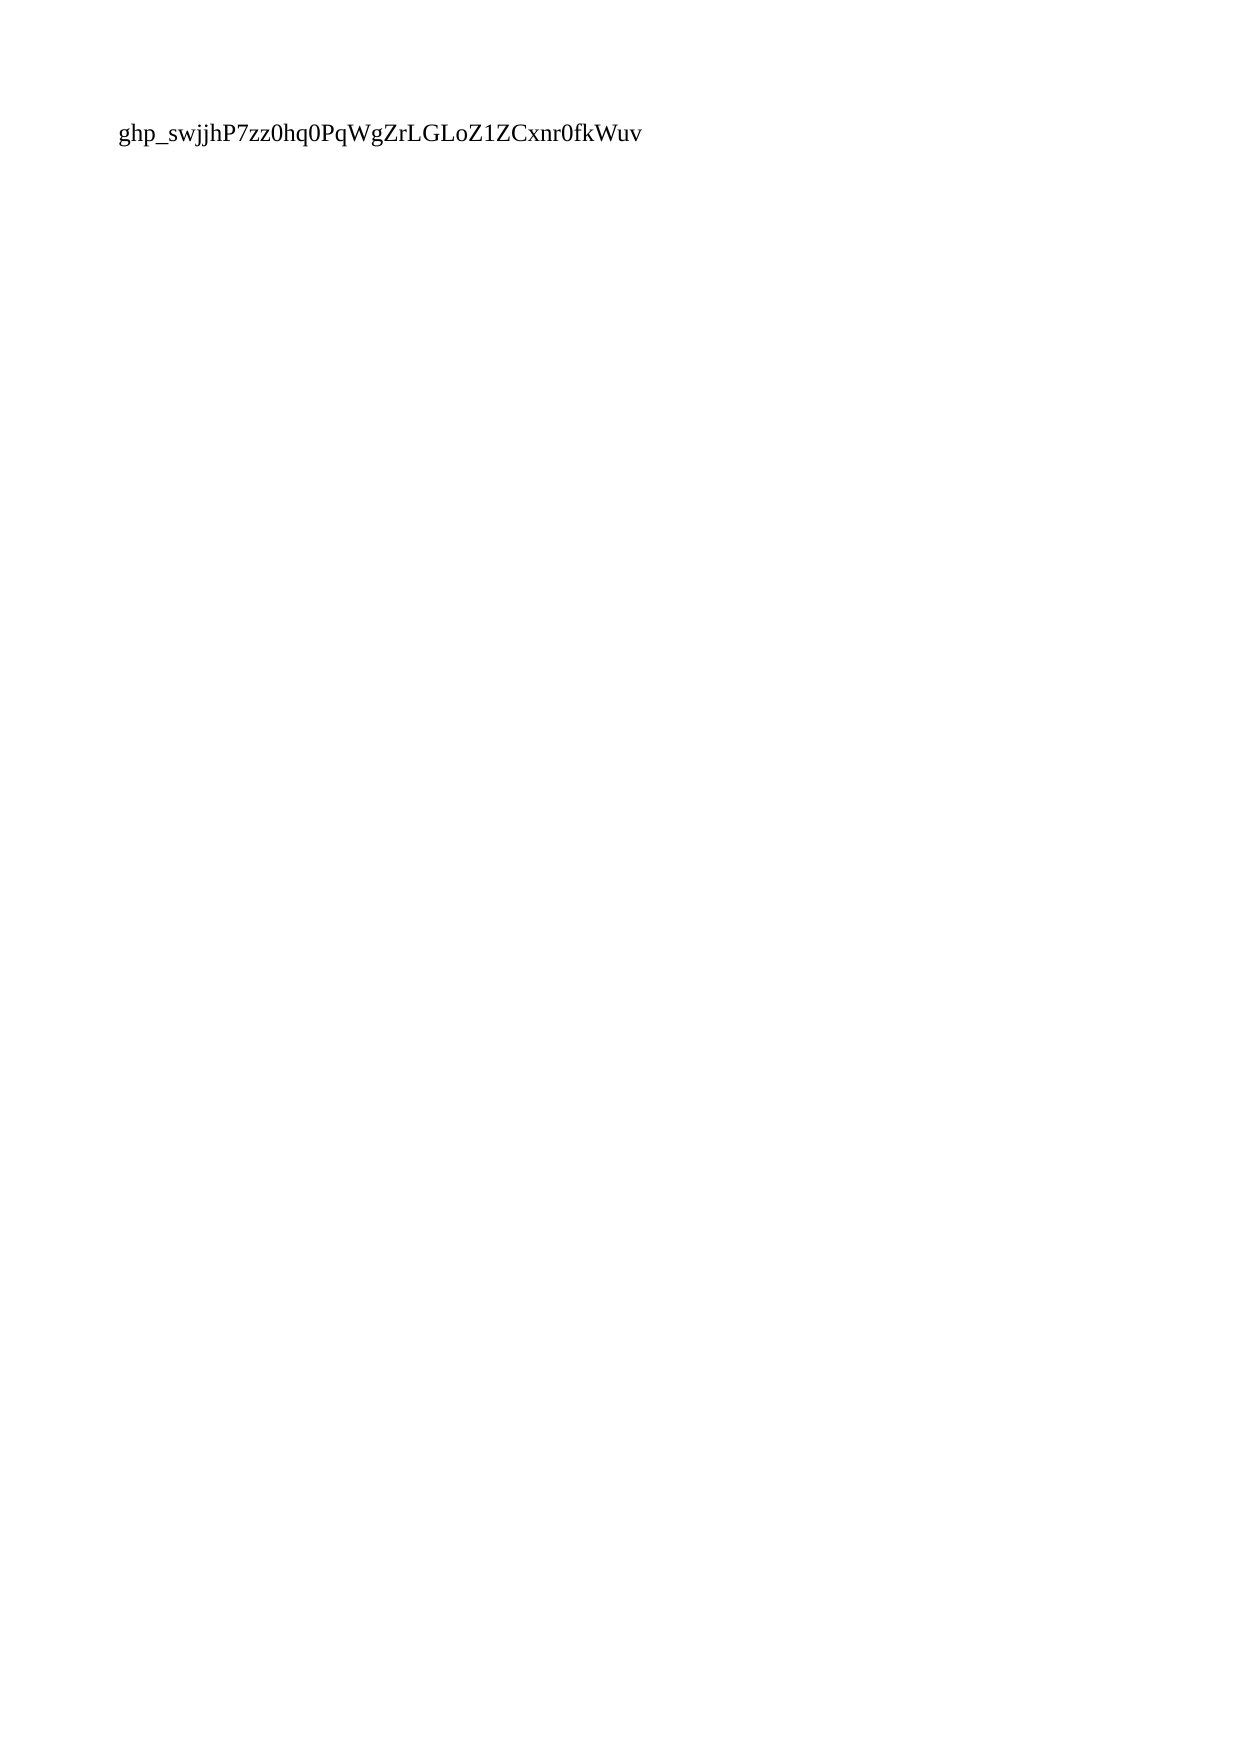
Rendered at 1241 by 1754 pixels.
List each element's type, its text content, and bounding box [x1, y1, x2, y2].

text 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 [118, 118, 1122, 147]
